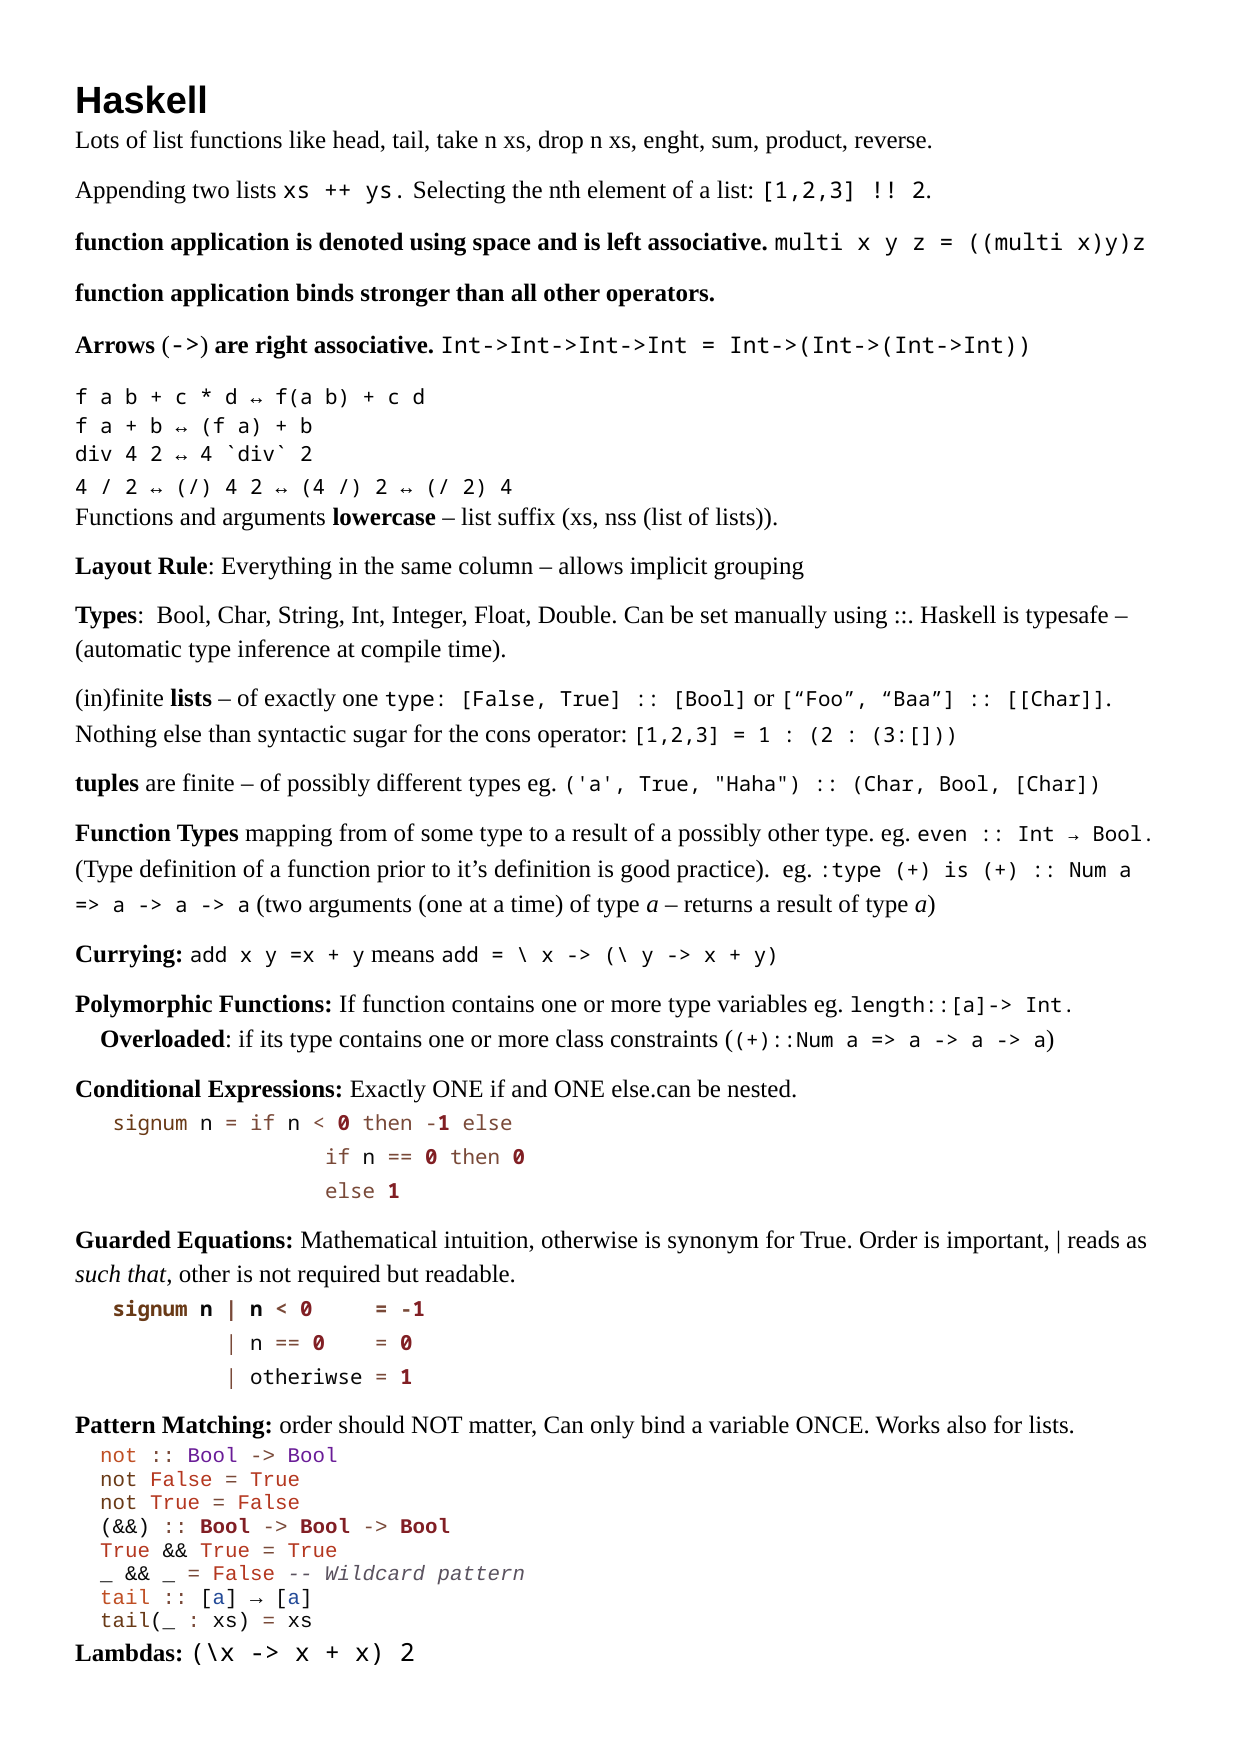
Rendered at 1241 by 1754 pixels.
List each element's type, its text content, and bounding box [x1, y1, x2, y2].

text Currying: add x y =x + y means add = \ x -> (\ y -> x + y) [75, 939, 1165, 968]
text Functions and arguments lowercase – list suffix (xs, nss (list of lists)). [75, 502, 1165, 531]
text Lots of list functions like head, tail, take n xs, drop n xs, enght, sum, product, reverse. [75, 125, 1165, 153]
text Arrows (->) are right associative. Int->Int->Int->Int = Int->(Int->(Int->Int)) [75, 327, 1165, 361]
text not True = False [75, 1492, 1165, 1516]
text True && True = True [75, 1539, 1165, 1563]
text Types: Bool, Char, String, Int, Integer, Float, Double. Can be set manually using ::. Haskell is typesafe –(automatic type inference at compile time). [75, 600, 1165, 663]
text not False = True [75, 1469, 1165, 1492]
subtitle Haskell [75, 78, 1165, 122]
text Function Types mapping from of some type to a result of a possibly other type. eg. even :: Int → Bool. (Type definition of a function prior to it’s definition is good practice). eg. :type (+) is (+) :: Num a => a -> a -> a (two arguments (one at a time) of type a – returns a result of type a) [75, 818, 1165, 918]
text Lambdas: (\x -> x + x) 2 [75, 1634, 1165, 1668]
text Appending two lists xs ++ ys. Selecting the nth element of a list: [1,2,3] !! 2. [75, 174, 1165, 205]
text Layout Rule: Everything in the same column – allows implicit grouping [75, 551, 1165, 579]
text Guarded Equations: Mathematical intuition, otherwise is synonym for True. Order is important, | reads as such that, other is not required but readable. signum n | n < 0 = -1 | n == 0 = 0 | otheriwse = 1 [75, 1225, 1165, 1390]
text (in)finite lists – of exactly one type: [False, True] :: [Bool] or [“Foo”, “Baa”] :: [[Char]]. Nothing else than syntactic sugar for the cons operator: [1,2,3] = 1 : (2 : (3:[])) [75, 683, 1165, 748]
text f a b + c * d ↔ f(a b) + c d [75, 382, 1165, 411]
text 4 / 2 ↔ (/) 4 2 ↔ (4 /) 2 ↔ (/ 2) 4 [75, 468, 1165, 502]
text function application binds stronger than all other operators. [75, 278, 1165, 307]
text f a + b ↔ (f a) + b [75, 411, 1165, 439]
text tuples are finite – of possibly different types eg. ('a', True, "Haha") :: (Char, Bool, [Char]) [75, 768, 1165, 798]
text not :: Bool -> Bool [75, 1445, 1165, 1469]
text tail :: [a] → [a] [75, 1587, 1165, 1611]
text function application is denoted using space and is left associative. multi x y z = ((multi x)y)z [75, 226, 1165, 257]
text Polymorphic Functions: If function contains one or more type variables eg. length::[a]-> Int. Overloaded: if its type contains one or more class constraints ((+)::Num a => a -> a -> a) [75, 989, 1165, 1053]
text Conditional Expressions: Exactly ONE if and ONE else.can be nested. signum n = if n < 0 then -1 else if n == 0 then 0 else 1 [75, 1074, 1165, 1205]
text tail(_ : xs) = xs [75, 1611, 1165, 1634]
text (&&) :: Bool -> Bool -> Bool [75, 1516, 1165, 1539]
text _ && _ = False -- Wildcard pattern [75, 1563, 1165, 1587]
text div 4 2 ↔ 4 `div` 2 [75, 439, 1165, 468]
text Pattern Matching: order should NOT matter, Can only bind a variable ONCE. Works also for lists. [75, 1411, 1165, 1439]
